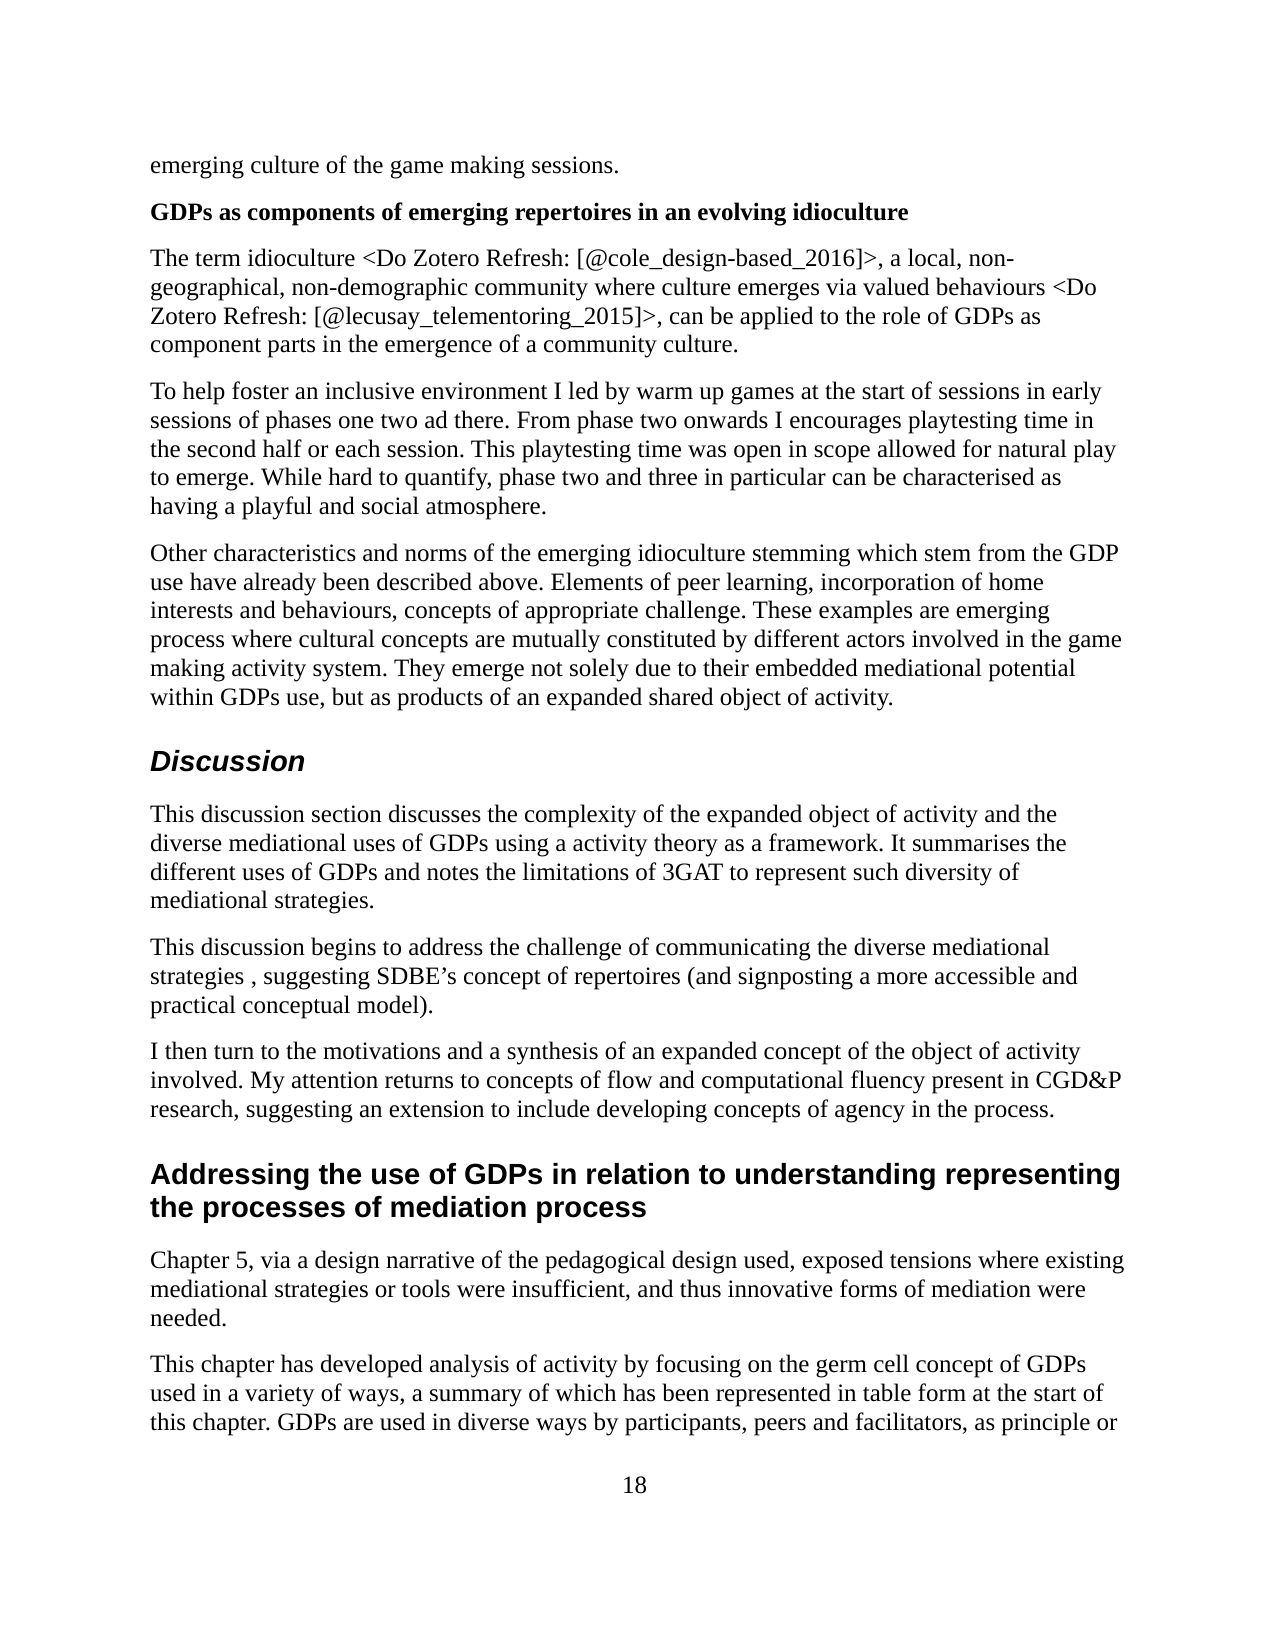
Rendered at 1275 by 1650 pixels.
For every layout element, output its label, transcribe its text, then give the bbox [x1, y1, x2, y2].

text I then turn to the motivations and a synthesis of an expanded concept of the object of activity involved. My attention returns to concepts of flow and computational fluency present in CGD&P research, suggesting an extension to include developing concepts of agency in the process. [150, 1036, 1125, 1123]
text Chapter 5, via a design narrative of the pedagogical design used, exposed tensions where existing mediational strategies or tools were insufficient, and thus innovative forms of mediation were needed. [150, 1245, 1125, 1331]
text emerging culture of the game making sessions. [150, 150, 1125, 179]
text This chapter has developed analysis of activity by focusing on the germ cell concept of GDPs used in a variety of ways, a summary of which has been represented in table form at the start of this chapter. GDPs are used in diverse ways by participants, peers and facilitators, as principle or [150, 1349, 1125, 1436]
text This discussion section discusses the complexity of the expanded object of activity and the diverse mediational uses of GDPs using a activity theory as a framework. It summarises the different uses of GDPs and notes the limitations of 3GAT to represent such diversity of mediational strategies. [150, 799, 1125, 914]
text The term idioculture <Do Zotero Refresh: [@cole_design-based_2016]>, a local, non-geographical, non-demographic community where culture emerges via valued behaviours <Do Zotero Refresh: [@lecusay_telementoring_2015]>, can be applied to the role of GDPs as component parts in the emergence of a community culture. [150, 243, 1125, 358]
text GDPs as components of emerging repertoires in an evolving idioculture [150, 197, 1125, 225]
subtitle Addressing the use of GDPs in relation to understanding representing the processes of mediation process [150, 1157, 1125, 1224]
text Other characteristics and norms of the emerging idioculture stemming which stem from the GDP use have already been described above. Elements of peer learning, incorporation of home interests and behaviours, concepts of appropriate challenge. These examples are emerging process where cultural concepts are mutually constituted by different actors involved in the game making activity system. They emerge not solely due to their embedded mediational potential within GDPs use, but as products of an expanded shared object of activity. [150, 538, 1125, 710]
subtitle Discussion [150, 744, 1125, 778]
text To help foster an inclusive environment I led by warm up games at the start of sessions in early sessions of phases one two ad there. From phase two onwards I encourages playtesting time in the second half or each session. This playtesting time was open in scope allowed for natural play to emerge. While hard to quantify, phase two and three in particular can be characterised as having a playful and social atmosphere. [150, 376, 1125, 520]
text This discussion begins to address the challenge of communicating the diverse mediational strategies , suggesting SDBE’s concept of repertoires (and signposting a more accessible and practical conceptual model). [150, 932, 1125, 1018]
